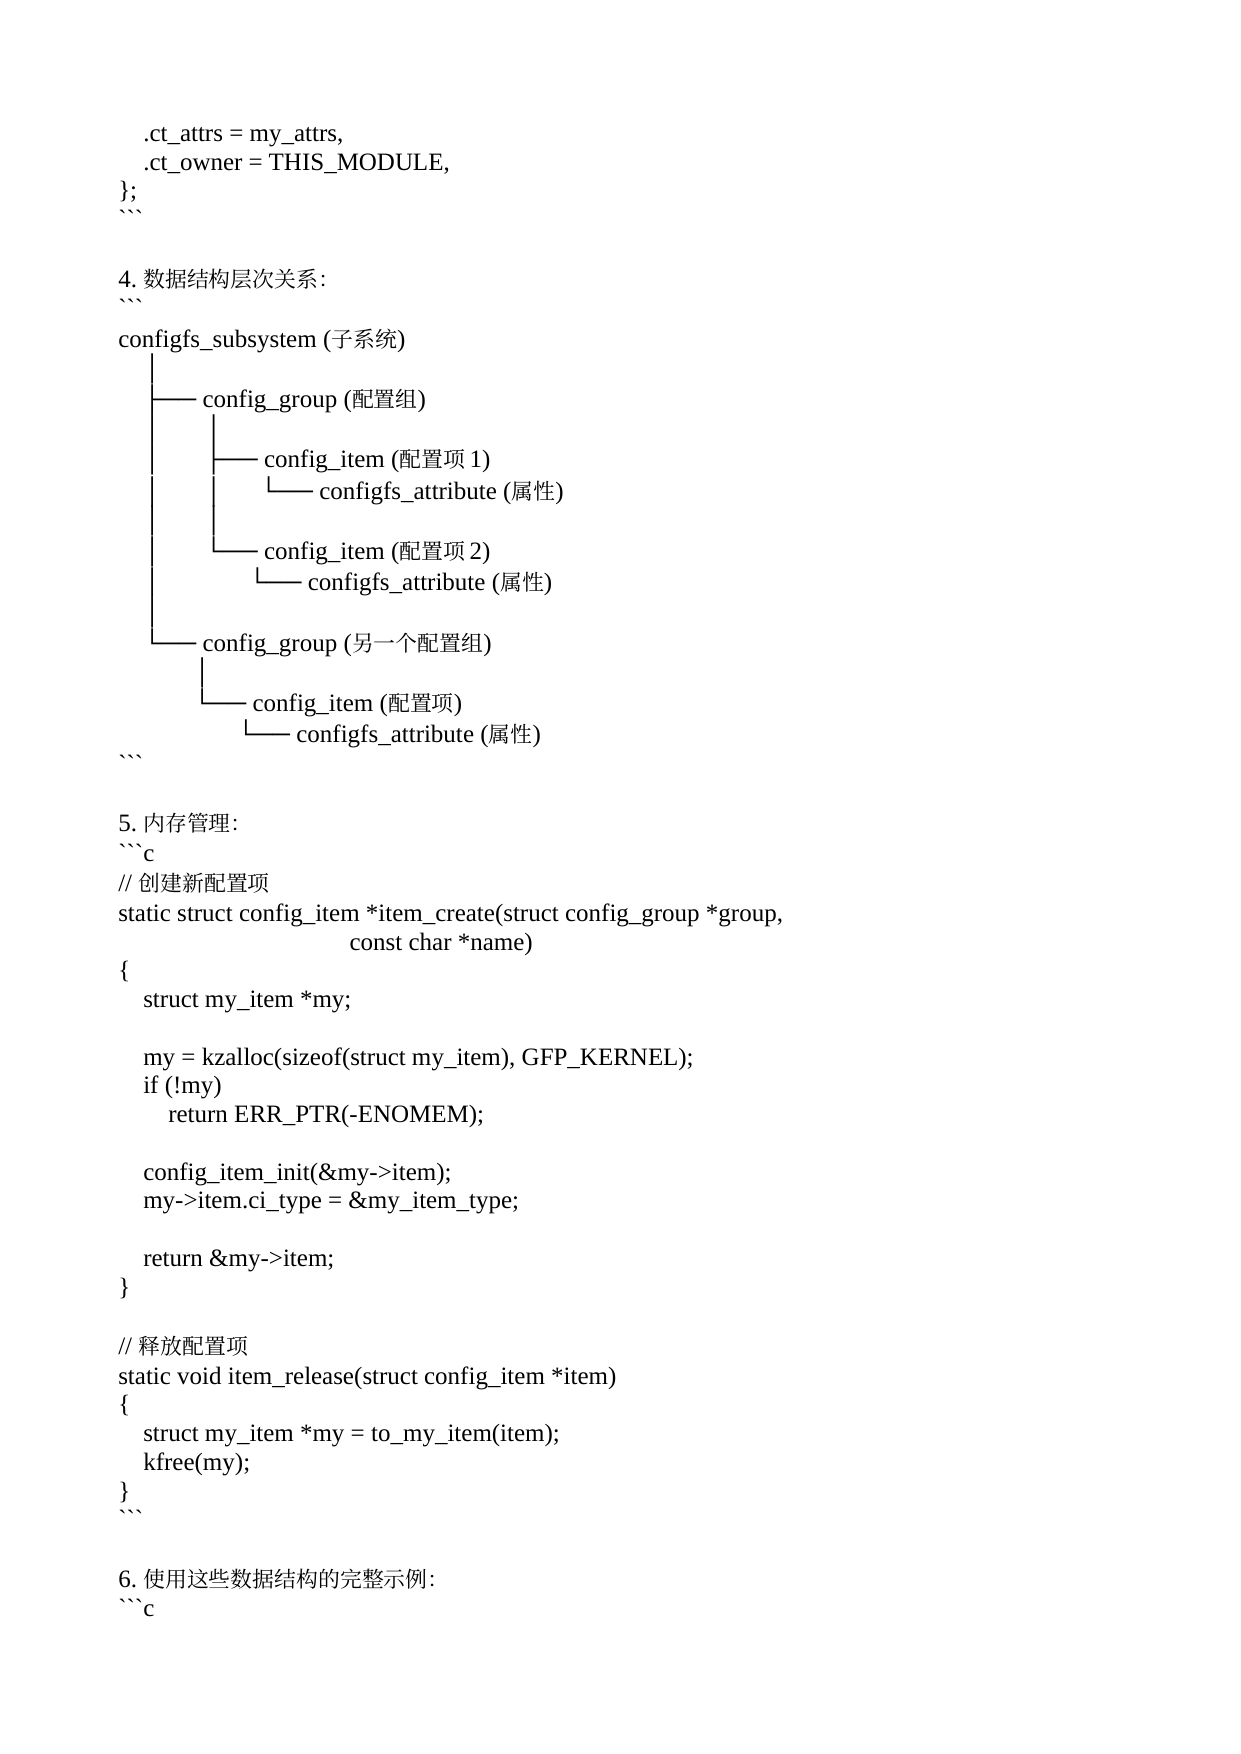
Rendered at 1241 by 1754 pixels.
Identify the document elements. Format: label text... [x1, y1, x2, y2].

text ├── config_group (配置组) [118, 382, 151, 414]
text │ [118, 657, 201, 686]
text │ [118, 597, 151, 626]
text │ │ [214, 505, 1122, 534]
text └── configfs_attribute (属性) [118, 717, 1122, 749]
text static void item_release(struct config_item *item) [118, 1361, 1122, 1389]
text ``` [118, 749, 1122, 778]
text │ └── configfs_attribute (属性) [118, 566, 151, 597]
text │ [203, 657, 1122, 686]
text └── config_group (另一个配置组) [118, 626, 1122, 657]
text // 创建新配置项 [118, 867, 1122, 898]
text ``` [118, 1504, 1122, 1533]
text if (!my) [118, 1071, 1122, 1099]
text { [118, 1389, 1122, 1418]
text config_item_init(&my->item); [118, 1157, 1122, 1186]
text │ ├── config_item (配置项1) [153, 442, 212, 474]
text │ │ [118, 414, 151, 442]
text ``` [118, 204, 1122, 233]
text my = kzalloc(sizeof(struct my_item), GFP_KERNEL); [118, 1042, 1122, 1071]
text │ │ └── configfs_attribute (属性) [118, 474, 1122, 505]
text ```c [118, 838, 1122, 867]
text ├── config_group (配置组) [153, 382, 1122, 414]
text │ └── config_item (配置项2) [153, 534, 1122, 566]
text │ └── config_item (配置项2) [118, 534, 151, 566]
text kfree(my); [118, 1447, 1122, 1476]
text │ │ [118, 505, 151, 534]
text struct my_item *my = to_my_item(item); [118, 1418, 1122, 1447]
text const char *name) [118, 927, 1122, 956]
text │ │ [153, 414, 212, 442]
text 5. 内存管理： [118, 806, 1122, 838]
text └── config_item (配置项) [118, 686, 1122, 717]
text { [118, 956, 1122, 984]
text │ ├── config_item (配置项1) [118, 442, 151, 474]
text │ [153, 353, 1122, 382]
text configfs_subsystem (子系统) [118, 322, 1122, 353]
text } [118, 1476, 1122, 1504]
text ``` [118, 293, 1122, 322]
text 4. 数据结构层次关系： [118, 262, 1122, 293]
text .ct_attrs = my_attrs, [118, 118, 1122, 147]
text │ │ [153, 505, 212, 534]
text // 释放配置项 [118, 1329, 1122, 1361]
text }; [118, 176, 1122, 204]
text .ct_owner = THIS_MODULE, [118, 147, 1122, 176]
text │ │ [214, 414, 1122, 442]
text 6. 使用这些数据结构的完整示例： [118, 1562, 1122, 1593]
text } [118, 1272, 1122, 1301]
text my->item.ci_type = &my_item_type; [118, 1186, 1122, 1214]
text │ ├── config_item (配置项1) [214, 442, 1122, 474]
text return ERR_PTR(-ENOMEM); [118, 1099, 1122, 1128]
text ```c [118, 1593, 1122, 1622]
text return &my->item; [118, 1243, 1122, 1272]
text struct my_item *my; [118, 984, 1122, 1013]
text │ └── configfs_attribute (属性) [153, 566, 1122, 597]
text static struct config_item *item_create(struct config_group *group, [118, 898, 1122, 927]
text │ [153, 597, 1122, 626]
text │ [118, 353, 151, 382]
